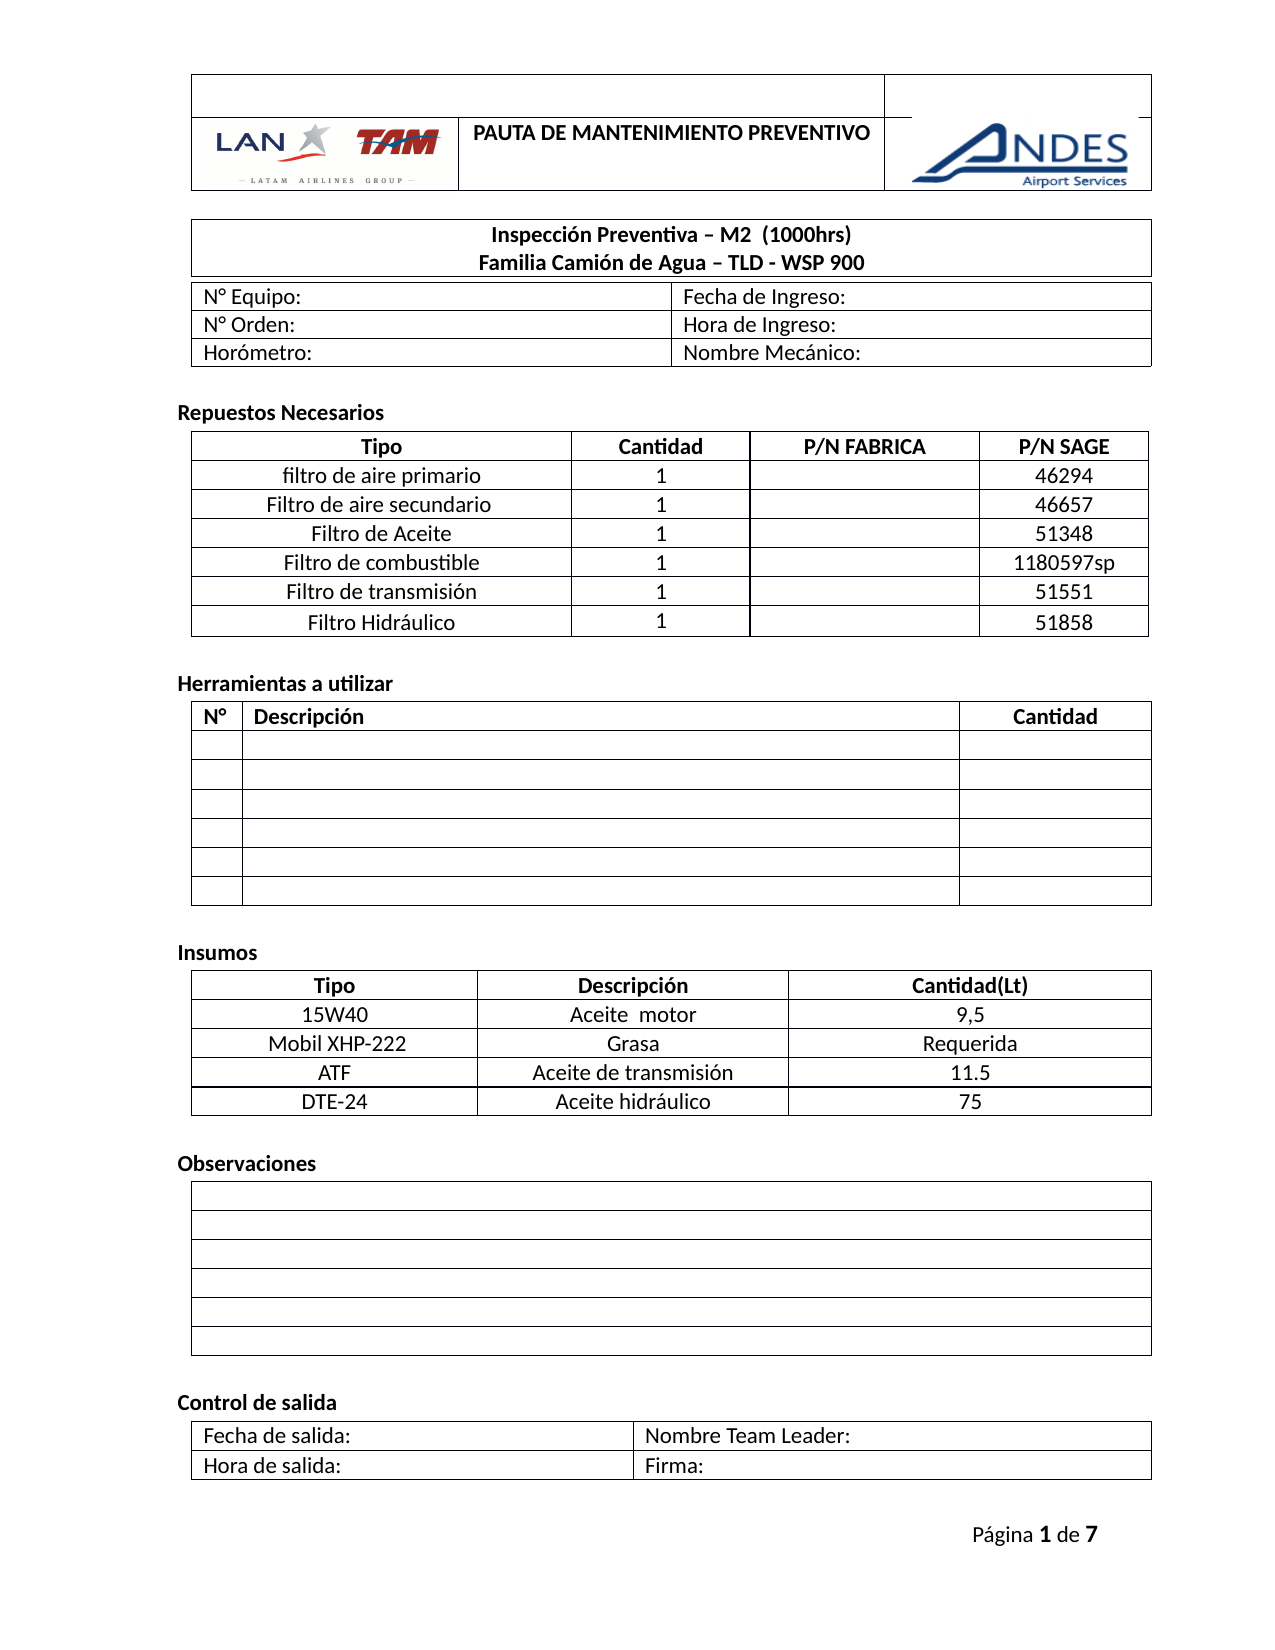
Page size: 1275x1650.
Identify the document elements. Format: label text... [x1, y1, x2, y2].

table_cell 1 [572, 577, 749, 605]
table_cell Mobil XHP-222 [192, 1029, 477, 1057]
table_header Tipo [192, 432, 571, 460]
table_cell [192, 1269, 1151, 1297]
table_cell [243, 848, 959, 876]
table_header [192, 1182, 1151, 1210]
table_cell [192, 1240, 1151, 1268]
table_cell [192, 790, 242, 817]
table_cell [960, 760, 1151, 788]
table_header N° Equipo: [192, 283, 671, 310]
table_cell [243, 819, 959, 847]
table_cell Aceite hidráulico [478, 1088, 788, 1115]
table_cell Hora de Ingreso: [672, 311, 1151, 338]
table_cell [960, 848, 1151, 876]
table_cell [751, 577, 979, 605]
table_cell [751, 548, 979, 576]
table_cell Filtro Hidráulico [192, 606, 571, 636]
picture [204, 118, 454, 190]
table_cell 1 [572, 490, 749, 518]
table_cell 11.5 [789, 1058, 1151, 1086]
table_header Cantidad [960, 702, 1151, 730]
table_cell 46657 [980, 490, 1148, 518]
table_cell [192, 819, 242, 847]
table_cell [751, 606, 979, 636]
table_cell filtro de aire primario [192, 461, 571, 489]
table_cell 1 [572, 461, 749, 489]
table_cell [960, 790, 1151, 817]
table_cell Horómetro: [192, 339, 671, 366]
table_cell [751, 490, 979, 518]
table_cell N° Orden: [192, 311, 671, 338]
table_cell Aceite motor [478, 1000, 788, 1028]
table_header P/N FABRICA [751, 432, 979, 460]
table_cell [243, 877, 959, 905]
table_cell Hora de salida: [192, 1451, 633, 1479]
table_cell [192, 848, 242, 876]
table_cell [192, 1298, 1151, 1326]
table_header Fecha de salida: [192, 1422, 633, 1450]
table_cell 51348 [980, 519, 1148, 547]
picture [204, 191, 454, 195]
table_cell [751, 461, 979, 489]
table_cell [960, 819, 1151, 847]
text Herramientas a utilizar [177, 669, 1098, 697]
table_header Tipo [192, 971, 477, 999]
table_cell Filtro de aire secundario [192, 490, 571, 518]
table_cell Filtro de transmisión [192, 577, 571, 605]
picture [911, 117, 1139, 190]
table_cell Aceite de transmisión [478, 1058, 788, 1086]
table_cell 46294 [980, 461, 1148, 489]
table_header Descripción [243, 702, 959, 730]
table_cell Filtro de combustible [192, 548, 571, 576]
table_cell [751, 519, 979, 547]
table_cell ATF [192, 1058, 477, 1086]
table_header P/N SAGE [980, 432, 1148, 460]
table_cell [243, 760, 959, 788]
table_cell 15W40 [192, 1000, 477, 1028]
text Observaciones [177, 1149, 1098, 1177]
table_cell Firma: [634, 1451, 1151, 1479]
table_cell [960, 731, 1151, 759]
table_cell Nombre Mecánico: [672, 339, 1151, 366]
table_cell 51858 [980, 606, 1148, 636]
table_header Nombre Team Leader: [634, 1422, 1151, 1450]
text Insumos [177, 938, 1098, 966]
table_cell DTE-24 [192, 1088, 477, 1115]
table_cell [243, 790, 959, 817]
table_header Inspección Preventiva – M2 (1000hrs) Familia Camión de Agua – TLD - WSP 900 [192, 220, 1151, 276]
table_header Cantidad(Lt) [789, 971, 1151, 999]
table_cell 75 [789, 1088, 1151, 1115]
table_header Fecha de Ingreso: [672, 283, 1151, 310]
table_cell Requerida [789, 1029, 1151, 1057]
table_cell Filtro de Aceite [192, 519, 571, 547]
table_cell [192, 731, 242, 759]
table_header Cantidad [572, 432, 749, 460]
table_cell 51551 [980, 577, 1148, 605]
text Control de salida [177, 1388, 1098, 1416]
table_cell 9,5 [789, 1000, 1151, 1028]
table_cell Grasa [478, 1029, 788, 1057]
table_cell [243, 731, 959, 759]
table_cell 1 [572, 548, 749, 576]
text Repuestos Necesarios [177, 398, 1098, 427]
table_cell [192, 760, 242, 788]
table_cell [192, 1211, 1151, 1239]
table_header Descripción [478, 971, 788, 999]
table_cell [960, 877, 1151, 905]
table_cell 1180597sp [980, 548, 1148, 576]
table_cell [192, 1327, 1151, 1355]
table_header N° [192, 702, 242, 730]
table_cell 1 [572, 519, 749, 547]
table_cell 1 [572, 606, 749, 636]
table_cell [192, 877, 242, 905]
